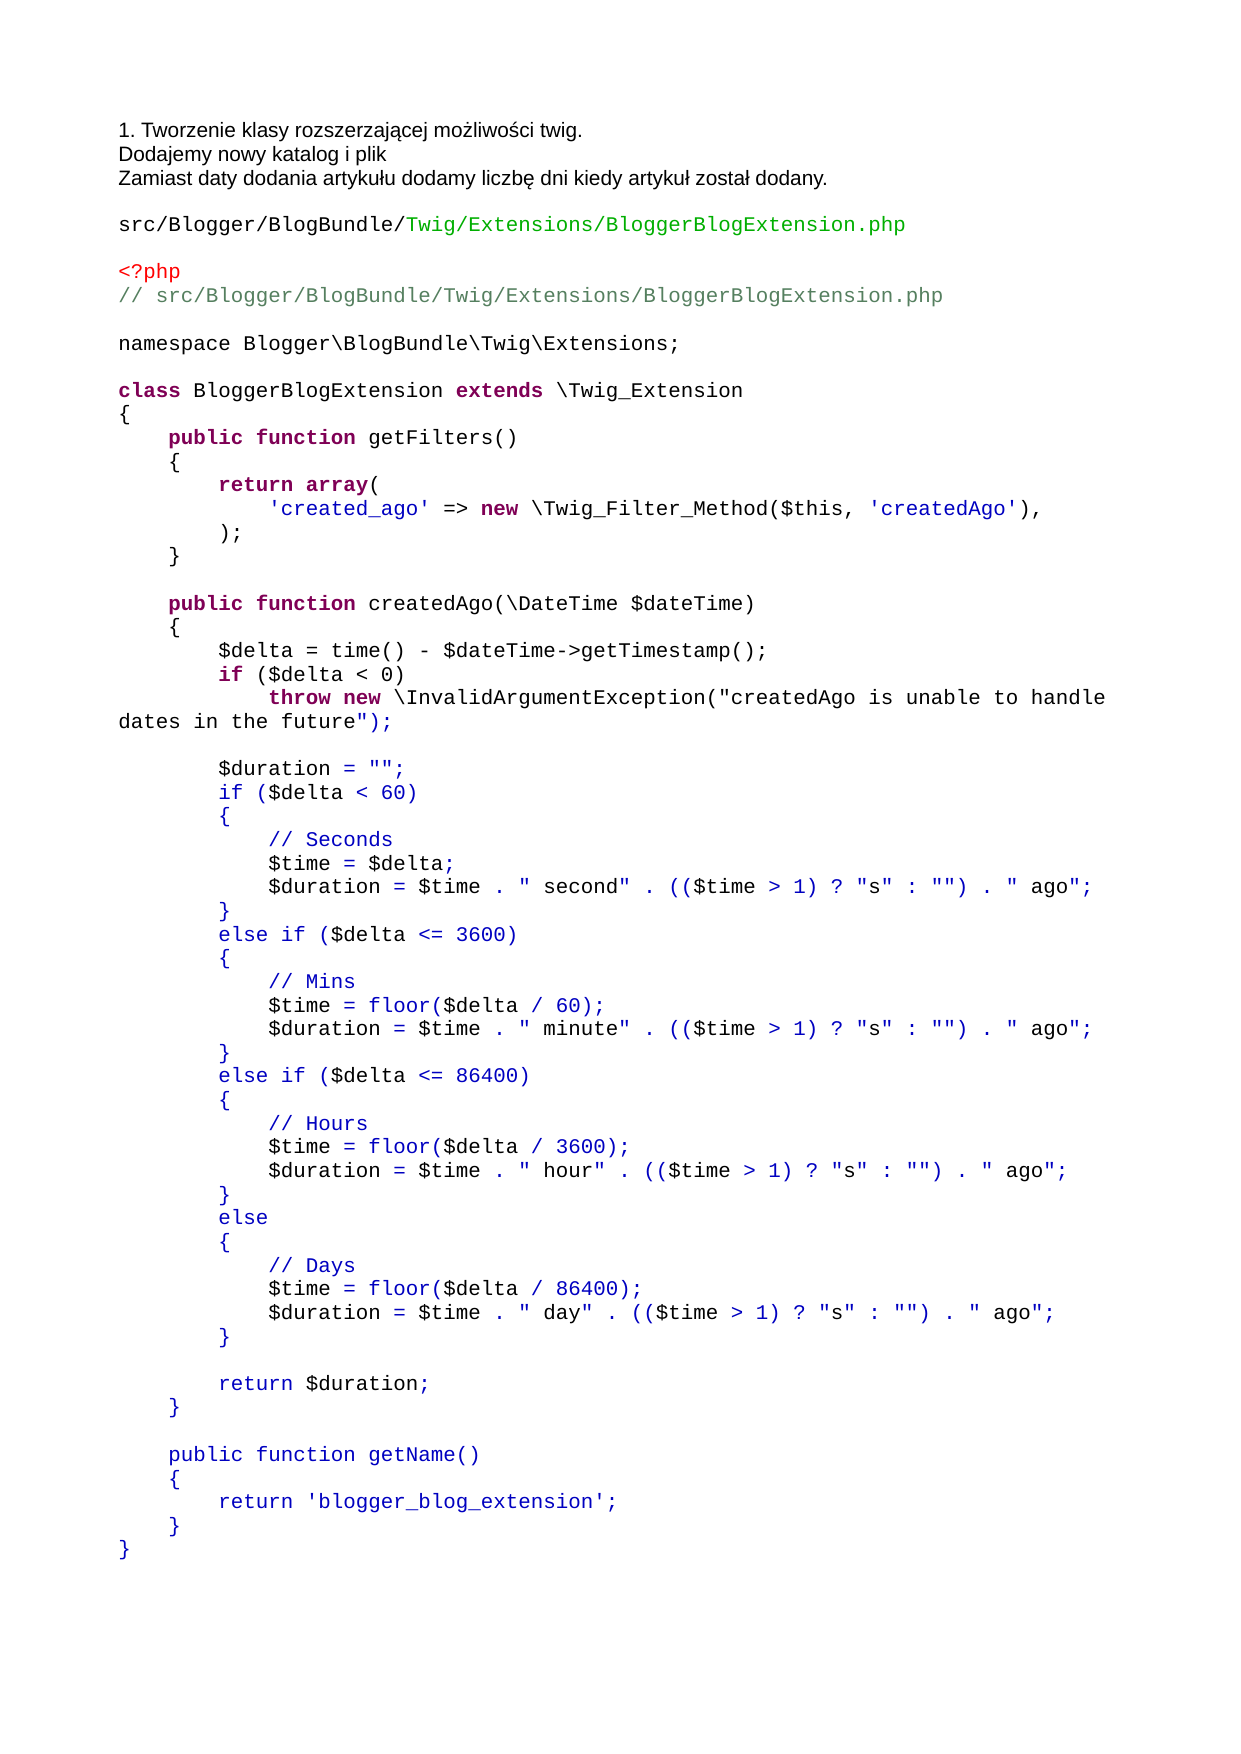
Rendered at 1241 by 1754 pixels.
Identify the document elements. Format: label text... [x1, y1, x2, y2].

text return 'blogger_blog_extension'; [118, 1491, 1122, 1515]
text $duration = $time . " minute" . (($time > 1) ? "s" : "") . " ago"; [118, 1018, 1122, 1042]
text $duration = ""; [118, 758, 1122, 782]
text } [118, 1397, 1122, 1420]
text { [118, 451, 1122, 474]
text // src/Blogger/BlogBundle/Twig/Extensions/BloggerBlogExtension.php [118, 285, 1122, 309]
text // Hours [118, 1113, 1122, 1136]
text ); [118, 522, 1122, 545]
text <?php [118, 262, 1122, 285]
text public function createdAgo(\DateTime $dateTime) [118, 593, 1122, 616]
text return array( [118, 474, 1122, 498]
text Dodajemy nowy katalog i plik [118, 142, 1122, 166]
text } [118, 1326, 1122, 1349]
text } [118, 1538, 1122, 1562]
text } [118, 1042, 1122, 1066]
text $duration = $time . " second" . (($time > 1) ? "s" : "") . " ago"; [118, 876, 1122, 900]
text public function getFilters() [118, 427, 1122, 451]
text $duration = $time . " day" . (($time > 1) ? "s" : "") . " ago"; [118, 1302, 1122, 1326]
text } [118, 1515, 1122, 1538]
text } [118, 545, 1122, 569]
text if ($delta < 60) [118, 782, 1122, 805]
text $duration = $time . " hour" . (($time > 1) ? "s" : "") . " ago"; [118, 1160, 1122, 1184]
text if ($delta < 0) [118, 663, 1122, 687]
text { [118, 1467, 1122, 1491]
text $delta = time() - $dateTime->getTimestamp(); [118, 640, 1122, 663]
text 1. Tworzenie klasy rozszerzającej możliwości twig. [118, 118, 1122, 142]
text { [118, 805, 1122, 829]
text $time = floor($delta / 86400); [118, 1278, 1122, 1302]
text $time = $delta; [118, 853, 1122, 876]
text { [118, 1089, 1122, 1113]
text { [118, 616, 1122, 640]
text Zamiast daty dodania artykułu dodamy liczbę dni kiedy artykuł został dodany. [118, 166, 1122, 190]
text else if ($delta <= 3600) [118, 924, 1122, 947]
text { [118, 403, 1122, 427]
text $time = floor($delta / 60); [118, 994, 1122, 1018]
text // Days [118, 1255, 1122, 1278]
text throw new \InvalidArgumentException("createdAgo is unable to handle dates in the future"); [118, 687, 1122, 734]
text else [118, 1207, 1122, 1231]
text // Mins [118, 971, 1122, 994]
text { [118, 1231, 1122, 1255]
text return $duration; [118, 1373, 1122, 1397]
text $time = floor($delta / 3600); [118, 1136, 1122, 1160]
text public function getName() [118, 1444, 1122, 1467]
text } [118, 1184, 1122, 1207]
text { [118, 947, 1122, 971]
text else if ($delta <= 86400) [118, 1066, 1122, 1089]
text src/Blogger/BlogBundle/Twig/Extensions/BloggerBlogExtension.php [118, 214, 1122, 238]
text 'created_ago' => new \Twig_Filter_Method($this, 'createdAgo'), [118, 498, 1122, 522]
text class BloggerBlogExtension extends \Twig_Extension [118, 380, 1122, 403]
text } [118, 900, 1122, 924]
text namespace Blogger\BlogBundle\Twig\Extensions; [118, 332, 1122, 356]
text // Seconds [118, 829, 1122, 853]
